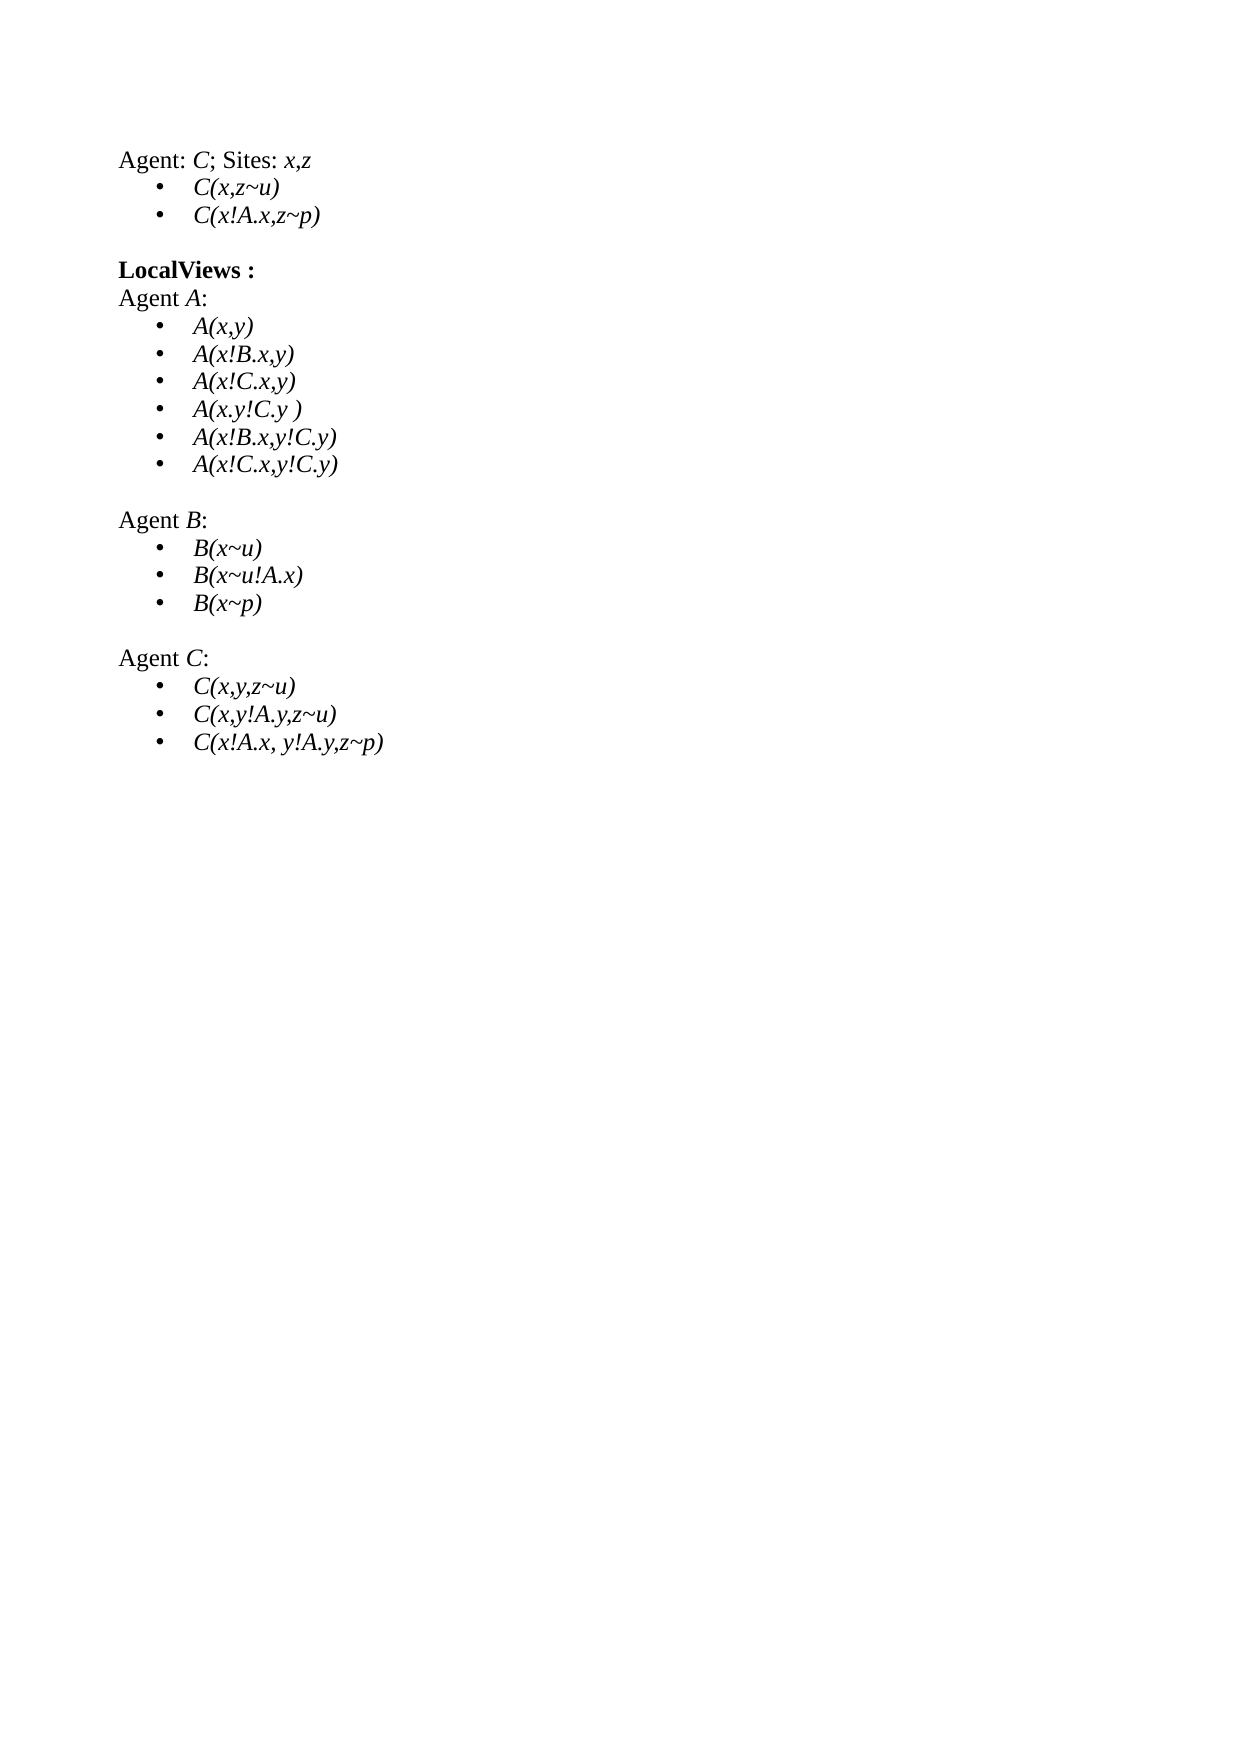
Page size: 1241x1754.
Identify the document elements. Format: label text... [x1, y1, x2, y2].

text Agent A: [118, 284, 1122, 312]
list A(x!B.x,y) [156, 340, 1122, 367]
list B(x~u) [156, 534, 1122, 561]
text LocalViews : [118, 257, 1122, 284]
list C(x,y!A.y,z~u) [156, 700, 1122, 728]
list A(x!C.x,y) [156, 367, 1122, 395]
list C(x!A.x,z~p) [156, 201, 1122, 229]
list A(x!B.x,y!C.y) [156, 423, 1122, 451]
list A(x.y!C.y ) [156, 395, 1122, 423]
text Agent C: [118, 644, 1122, 672]
list A(x!C.x,y!C.y) [156, 451, 1122, 478]
list C(x,y,z~u) [156, 672, 1122, 700]
text Agent B: [118, 506, 1122, 534]
list C(x!A.x, y!A.y,z~p) [156, 728, 1122, 755]
list B(x~p) [156, 589, 1122, 617]
list A(x,y) [156, 312, 1122, 340]
text Agent: C; Sites: x,z [118, 146, 1122, 173]
list B(x~u!A.x) [156, 561, 1122, 589]
list C(x,z~u) [156, 173, 1122, 201]
